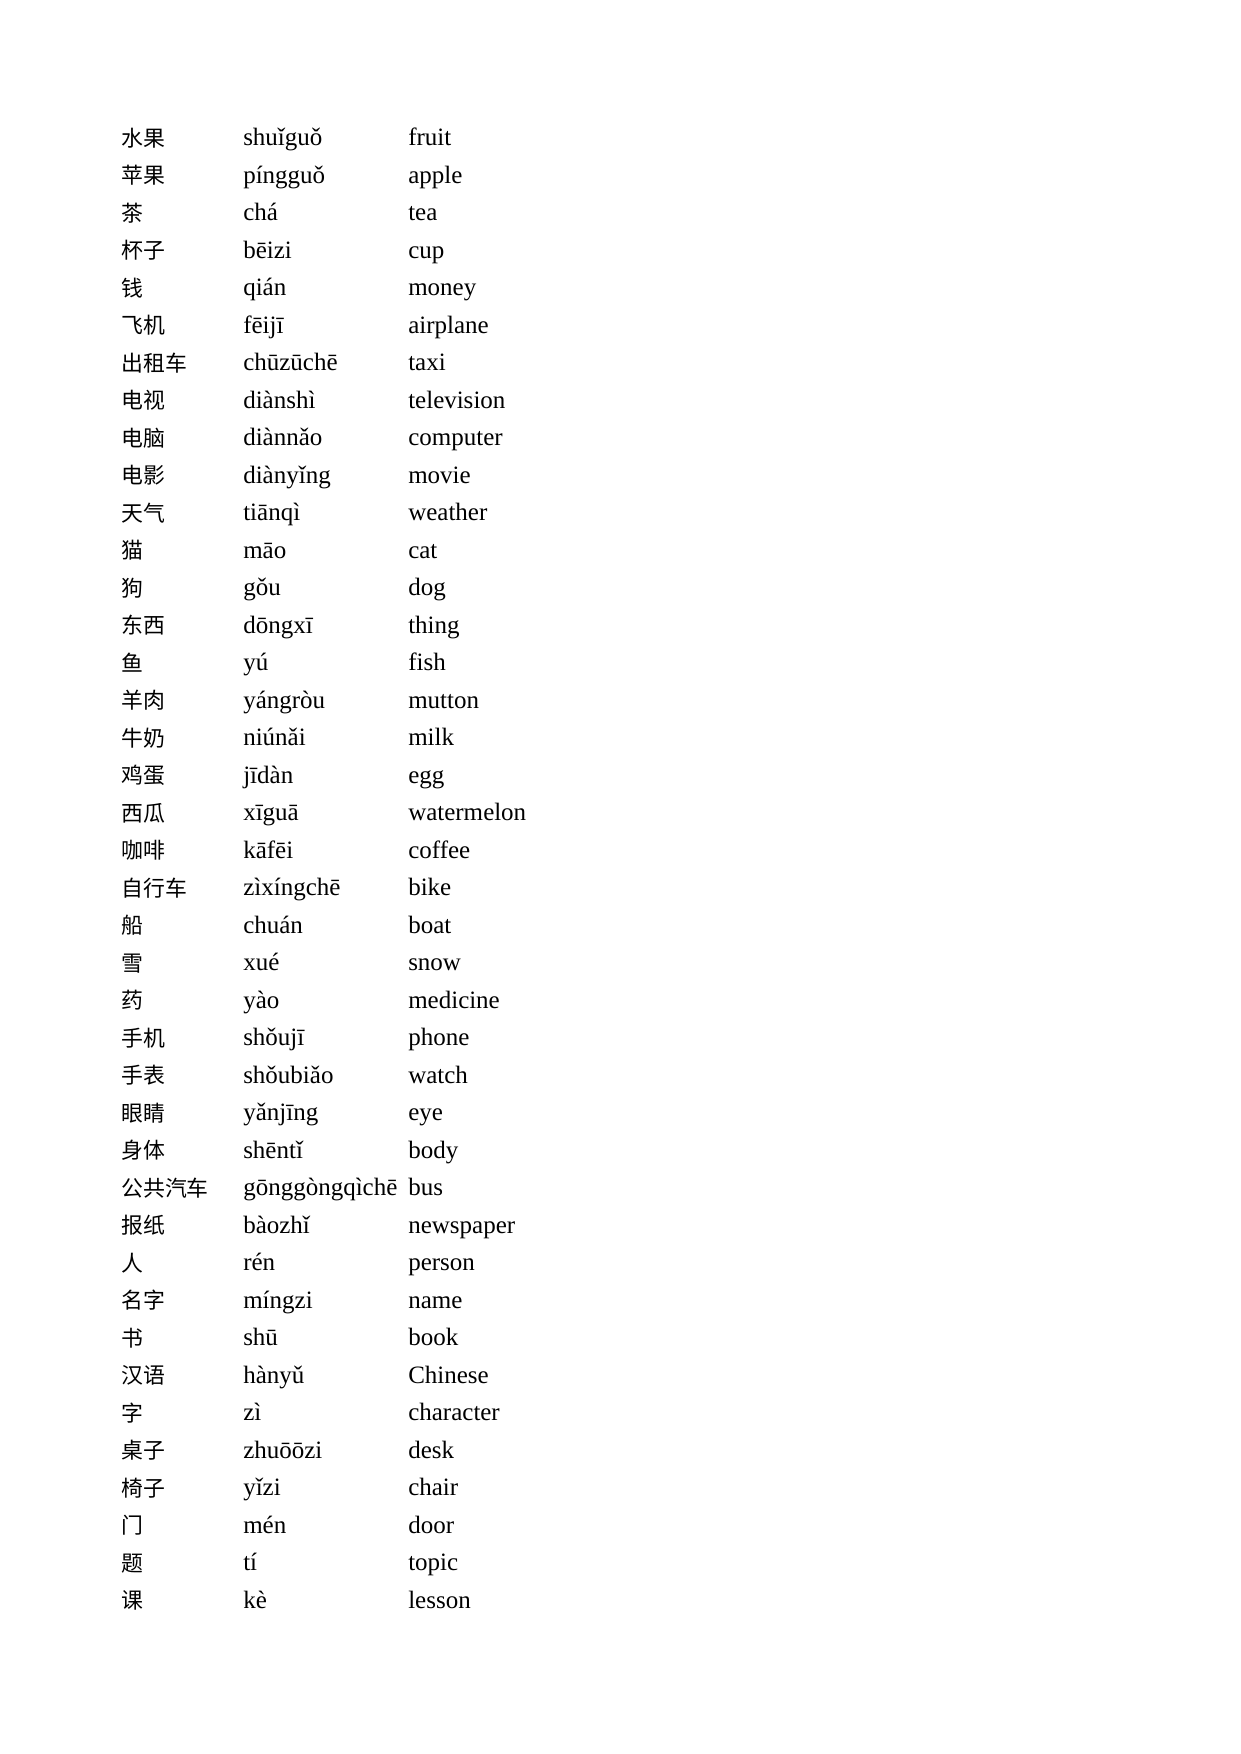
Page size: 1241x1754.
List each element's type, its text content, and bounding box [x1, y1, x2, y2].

table_cell 鸡蛋 [118, 756, 240, 793]
table_cell 报纸 [118, 1206, 240, 1243]
table_cell money [405, 268, 731, 306]
table_cell xué [240, 943, 405, 981]
table_cell weather [405, 493, 731, 531]
table_cell 钱 [118, 268, 240, 306]
table_cell egg [405, 756, 731, 793]
table_cell mén [240, 1506, 405, 1543]
table_cell 西瓜 [118, 793, 240, 831]
table_cell 课 [118, 1581, 240, 1618]
table_cell shǒujī [240, 1018, 405, 1056]
table_cell newspaper [405, 1206, 731, 1243]
table_cell xīguā [240, 793, 405, 831]
table_cell tiānqì [240, 493, 405, 531]
table_cell shǒubiǎo [240, 1056, 405, 1093]
table_cell diànyǐng [240, 456, 405, 493]
table_cell 名字 [118, 1281, 240, 1318]
table_cell television [405, 381, 731, 418]
table_cell 自行车 [118, 868, 240, 906]
table_cell gōnggòngqìchē [240, 1168, 405, 1206]
table_cell body [405, 1131, 731, 1168]
table_cell shuǐguǒ [240, 118, 405, 156]
table_cell movie [405, 456, 731, 493]
table_cell cat [405, 531, 731, 568]
table_cell shēntǐ [240, 1131, 405, 1168]
table_cell 电视 [118, 381, 240, 418]
table_cell 水果 [118, 118, 240, 156]
table_cell 狗 [118, 568, 240, 606]
table_cell person [405, 1243, 731, 1281]
table_cell 字 [118, 1393, 240, 1431]
table_cell 药 [118, 981, 240, 1018]
table_cell yángròu [240, 681, 405, 718]
table_cell taxi [405, 343, 731, 381]
table_cell topic [405, 1543, 731, 1581]
table_cell míngzi [240, 1281, 405, 1318]
table_cell 船 [118, 906, 240, 943]
table_cell shū [240, 1318, 405, 1356]
table_cell yào [240, 981, 405, 1018]
table_cell 出租车 [118, 343, 240, 381]
table_cell eye [405, 1093, 731, 1131]
table_cell 茶 [118, 193, 240, 231]
table_cell dog [405, 568, 731, 606]
table_cell chuán [240, 906, 405, 943]
table_cell diànshì [240, 381, 405, 418]
table_cell kè [240, 1581, 405, 1618]
table_cell character [405, 1393, 731, 1431]
table_cell yǎnjīng [240, 1093, 405, 1131]
table_cell 电脑 [118, 418, 240, 456]
table_cell boat [405, 906, 731, 943]
table_cell 门 [118, 1506, 240, 1543]
table_cell rén [240, 1243, 405, 1281]
table_cell niúnǎi [240, 718, 405, 756]
table_cell mutton [405, 681, 731, 718]
table_cell hànyǔ [240, 1356, 405, 1393]
table_cell fruit [405, 118, 731, 156]
table_cell 东西 [118, 606, 240, 643]
table_cell 眼睛 [118, 1093, 240, 1131]
table_cell desk [405, 1431, 731, 1468]
table_cell māo [240, 531, 405, 568]
table_cell qián [240, 268, 405, 306]
table_cell chá [240, 193, 405, 231]
table_cell 手机 [118, 1018, 240, 1056]
table_cell bēizi [240, 231, 405, 268]
table_cell yǐzi [240, 1468, 405, 1506]
table_cell thing [405, 606, 731, 643]
table_cell 鱼 [118, 643, 240, 681]
table_cell zhuōōzi [240, 1431, 405, 1468]
table_cell 身体 [118, 1131, 240, 1168]
table_cell watermelon [405, 793, 731, 831]
table_cell 牛奶 [118, 718, 240, 756]
table_cell 苹果 [118, 156, 240, 193]
table_cell zìxíngchē [240, 868, 405, 906]
table_cell diànnǎo [240, 418, 405, 456]
table_cell fish [405, 643, 731, 681]
table_cell bus [405, 1168, 731, 1206]
table_cell 题 [118, 1543, 240, 1581]
table_cell zì [240, 1393, 405, 1431]
table_cell jīdàn [240, 756, 405, 793]
table_cell cup [405, 231, 731, 268]
table_cell computer [405, 418, 731, 456]
table_cell milk [405, 718, 731, 756]
table_cell fēijī [240, 306, 405, 343]
table_cell chair [405, 1468, 731, 1506]
table_cell bike [405, 868, 731, 906]
table_cell medicine [405, 981, 731, 1018]
table_cell gǒu [240, 568, 405, 606]
table_cell píngguǒ [240, 156, 405, 193]
table_cell bàozhǐ [240, 1206, 405, 1243]
table_cell 公共汽车 [118, 1168, 240, 1206]
table_cell 飞机 [118, 306, 240, 343]
table_cell book [405, 1318, 731, 1356]
table_cell 椅子 [118, 1468, 240, 1506]
table_cell dōngxī [240, 606, 405, 643]
table_cell chūzūchē [240, 343, 405, 381]
table_cell apple [405, 156, 731, 193]
table_cell 羊肉 [118, 681, 240, 718]
table_cell 手表 [118, 1056, 240, 1093]
table_cell 猫 [118, 531, 240, 568]
table_cell Chinese [405, 1356, 731, 1393]
table_cell 雪 [118, 943, 240, 981]
table_cell 人 [118, 1243, 240, 1281]
table_cell coffee [405, 831, 731, 868]
table_cell 咖啡 [118, 831, 240, 868]
table_cell 书 [118, 1318, 240, 1356]
table_cell phone [405, 1018, 731, 1056]
table_cell lesson [405, 1581, 731, 1618]
table_cell name [405, 1281, 731, 1318]
table_cell kāfēi [240, 831, 405, 868]
table_cell yú [240, 643, 405, 681]
table_cell watch [405, 1056, 731, 1093]
table_cell snow [405, 943, 731, 981]
table_cell 桌子 [118, 1431, 240, 1468]
table_cell 天气 [118, 493, 240, 531]
table_cell door [405, 1506, 731, 1543]
table_cell airplane [405, 306, 731, 343]
table_cell tea [405, 193, 731, 231]
table_cell 电影 [118, 456, 240, 493]
table_cell 杯子 [118, 231, 240, 268]
table_cell 汉语 [118, 1356, 240, 1393]
table_cell tí [240, 1543, 405, 1581]
